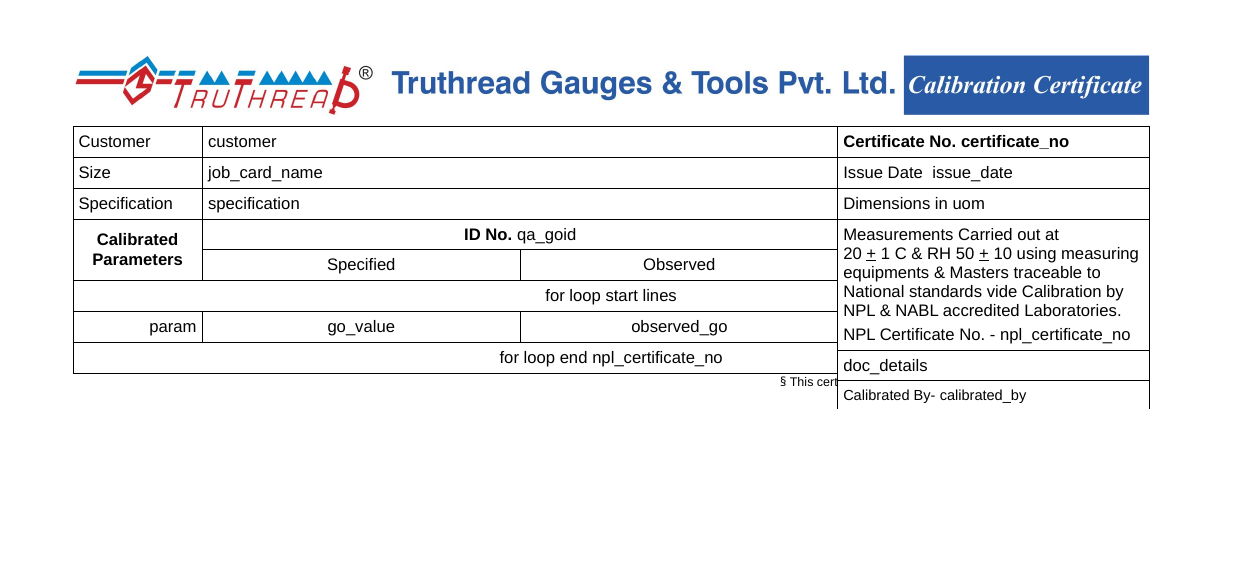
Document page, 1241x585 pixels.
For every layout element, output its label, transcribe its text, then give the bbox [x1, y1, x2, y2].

text § This certificate is digitally approved & does not require Signature. [73, 374, 837, 390]
table_cell param [74, 312, 202, 342]
table_header Customer [74, 127, 202, 157]
table_header customer [203, 127, 837, 157]
table_cell Observed [521, 250, 837, 280]
table_cell Issue Date issue_date [838, 158, 1149, 188]
picture [71, 55, 1150, 115]
table_cell ID No. qa_goid [203, 220, 837, 249]
table_cell Measurements Carried out at 20 + 1 C & RH 50 + 10 using measuring equipments & Masters traceable to National standards vide Calibration by NPL & NABL accredited Laboratories. NPL Certificate No. - npl_certificate_no [838, 220, 1149, 350]
table_cell Dimensions in uom [838, 189, 1149, 219]
table_cell doc_details [838, 351, 1149, 380]
table_cell Calibrated By- calibrated_by [838, 381, 1149, 409]
table_cell for loop end npl_certificate_no [74, 343, 837, 373]
table_cell for loop start lines [74, 281, 837, 311]
table_cell job_card_name [203, 158, 837, 188]
table_cell Specification [74, 189, 202, 219]
table_header Certificate No. certificate_no [838, 127, 1149, 157]
table_cell go_value [203, 312, 520, 342]
table_cell Calibrated Parameters [74, 220, 202, 280]
table_cell specification [203, 189, 837, 219]
table_cell observed_go [521, 312, 837, 342]
table_cell Size [74, 158, 202, 188]
table_cell Specified [203, 250, 520, 280]
